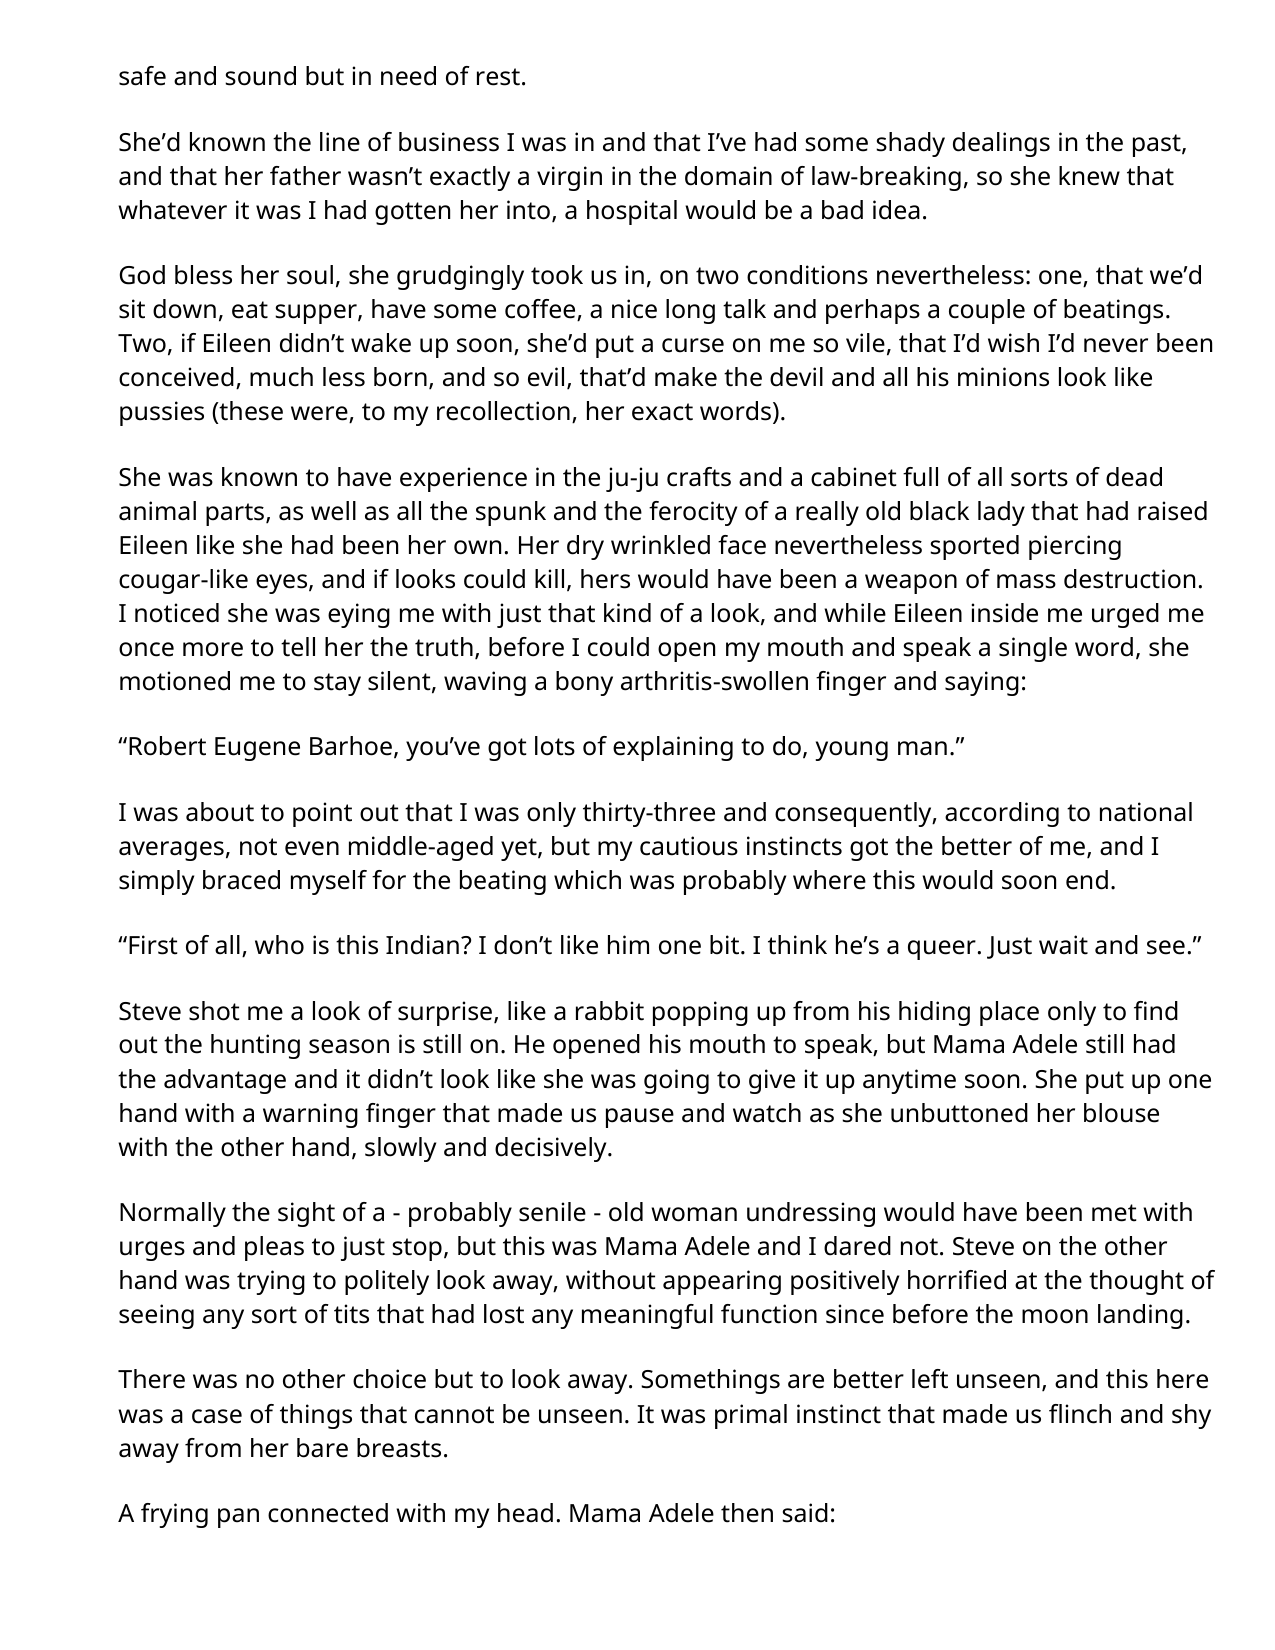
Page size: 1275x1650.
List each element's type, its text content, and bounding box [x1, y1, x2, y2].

text “First of all, who is this Indian? I don’t like him one bit. I think he’s a queer. Just wait and see.” [118, 928, 1216, 962]
text There was no other choice but to look away. Somethings are better left unseen, and this here was a case of things that cannot be unseen. It was primal instinct that made us flinch and shy away from her bare breasts. [118, 1362, 1216, 1464]
text She’d known the line of business I was in and that I’ve had some shady dealings in the past, and that her father wasn’t exactly a virgin in the domain of law-breaking, so she knew that whatever it was I had gotten her into, a hospital would be a bad idea. [118, 124, 1216, 227]
text Normally the sight of a - probably senile - old woman undressing would have been met with urges and pleas to just stop, but this was Mama Adele and I dared not. Steve on the other hand was trying to politely look away, without appearing positively horrified at the thought of seeing any sort of tits that had lost any meaningful function since before the moon landing. [118, 1195, 1216, 1331]
text God bless her soul, she grudgingly took us in, on two conditions nevertheless: one, that we’d sit down, eat supper, have some coffee, a nice long talk and perhaps a couple of beatings. Two, if Eileen didn’t wake up soon, she’d put a curse on me so vile, that I’d wish I’d never been conceived, much less born, and so evil, that’d make the devil and all his minions look like pussies (these were, to my recollection, her exact words). [118, 258, 1216, 428]
text “Robert Eugene Barhoe, you’ve got lots of explaining to do, young man.” [118, 729, 1216, 763]
text A frying pan connected with my head. Mama Adele then said: [118, 1496, 1216, 1530]
text Steve shot me a look of surprise, like a rabbit popping up from his hiding place only to find out the hunting season is still on. He opened his mouth to speak, but Mama Adele still had the advantage and it didn’t look like she was going to give it up anytime soon. She put up one hand with a warning finger that made us pause and watch as she unbuttoned her blouse with the other hand, slowly and decisively. [118, 993, 1216, 1163]
text I was about to point out that I was only thirty-three and consequently, according to national averages, not even middle-aged yet, but my cautious instincts got the better of me, and I simply braced myself for the beating which was probably where this would soon end. [118, 794, 1216, 897]
text safe and sound but in need of rest. [118, 59, 1216, 93]
text She was known to have experience in the ju-ju crafts and a cabinet full of all sorts of dead animal parts, as well as all the spunk and the ferocity of a really old black lady that had raised Eileen like she had been her own. Her dry wrinkled face nevertheless sported piercing cougar-like eyes, and if looks could kill, hers would have been a weapon of mass destruction. I noticed she was eying me with just that kind of a look, and while Eileen inside me urged me once more to tell her the truth, before I could open my mouth and speak a single word, she motioned me to stay silent, waving a bony arthritis-swollen finger and saying: [118, 459, 1216, 698]
